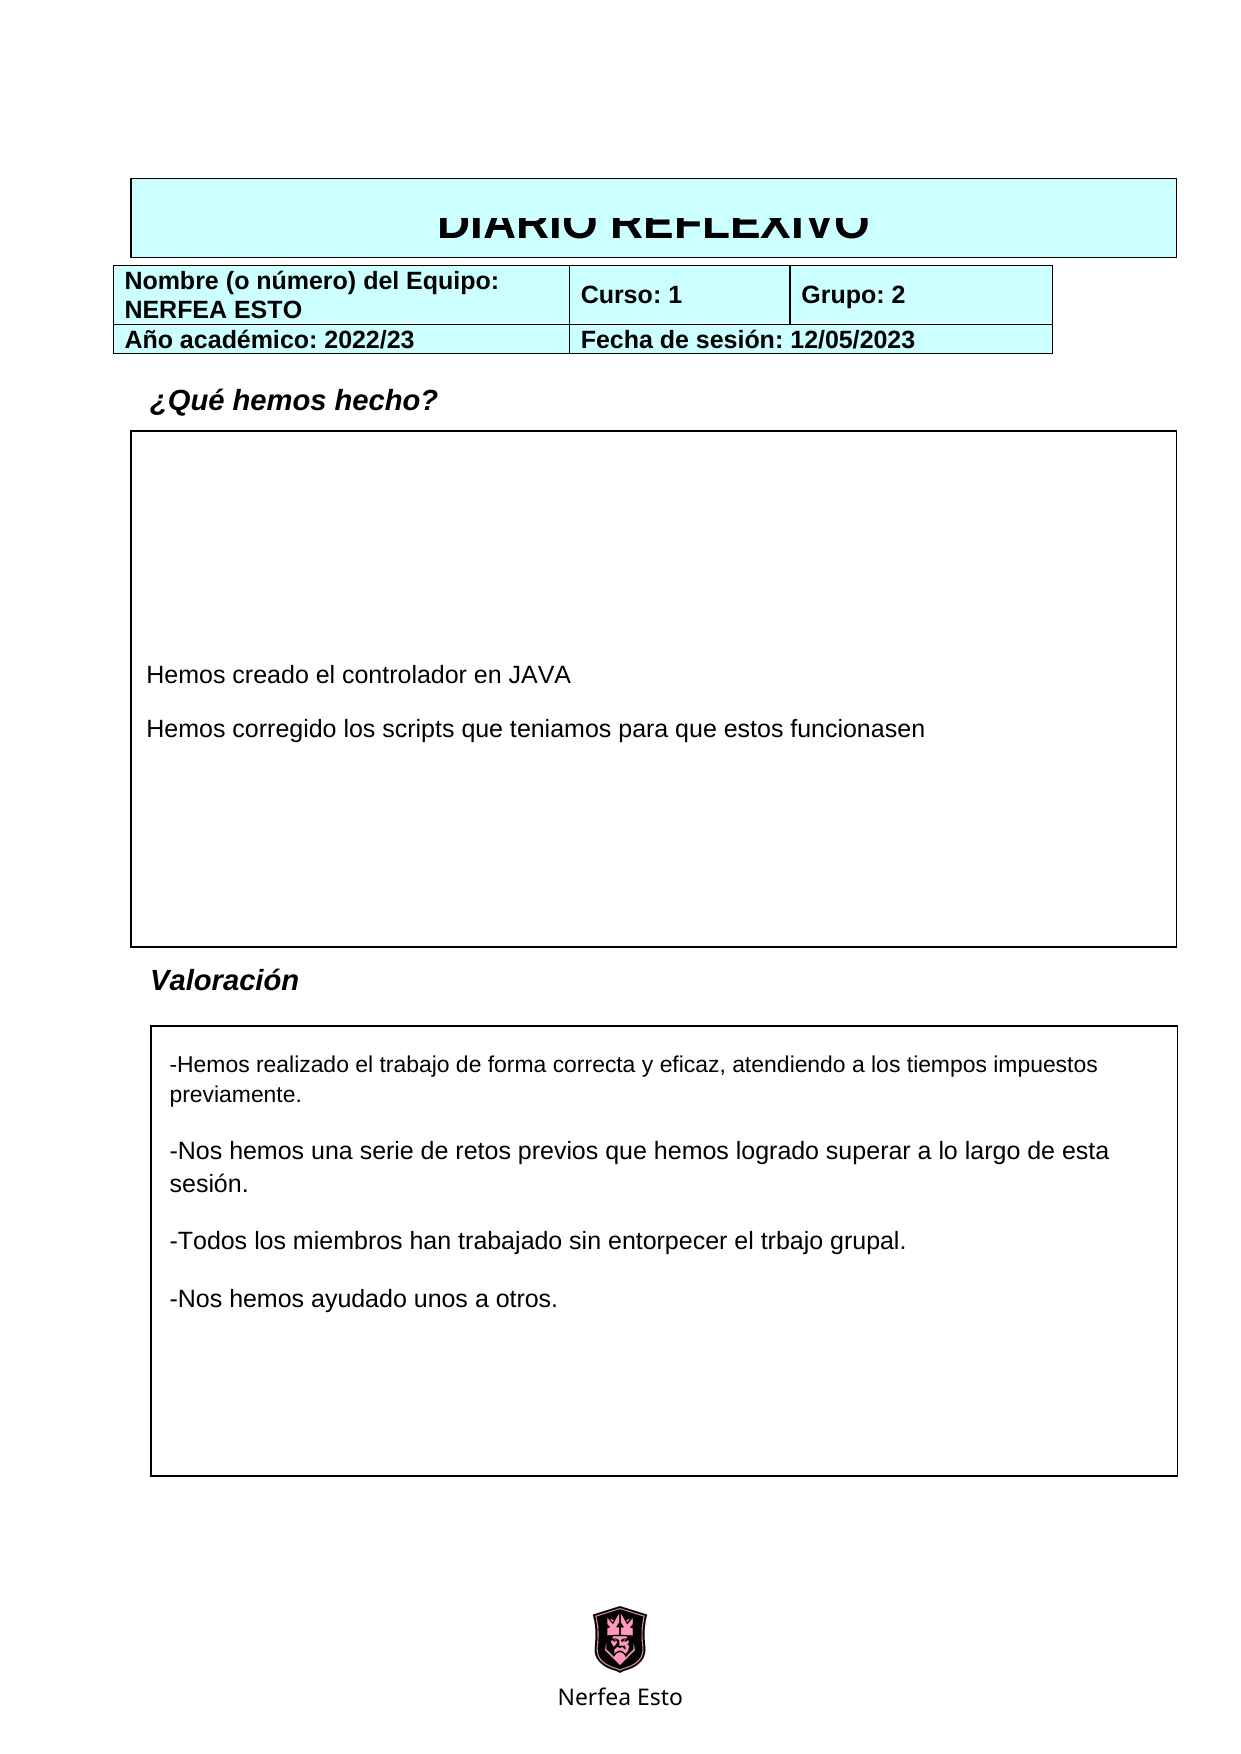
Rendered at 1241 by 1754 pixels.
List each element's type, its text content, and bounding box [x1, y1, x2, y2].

text Valoración [150, 963, 1090, 996]
table_header Curso: 1 [570, 266, 789, 323]
text Hemos corregido los scripts que teniamos para que estos funcionasen [146, 714, 1162, 743]
picture [551, 1601, 689, 1678]
table_header Nombre (o número) del Equipo: NERFEA ESTO [114, 266, 569, 323]
table_header Grupo: 2 [791, 266, 1052, 323]
text DIARIO REFLEXIVO [146, 219, 1162, 243]
table_cell Fecha de sesión: 12/05/2023 [570, 325, 1052, 353]
text ¿Qué hemos hecho? [150, 383, 1090, 417]
table_cell Año académico: 2022/23 [114, 325, 569, 353]
text Hemos creado el controlador en JAVA [146, 660, 1162, 689]
